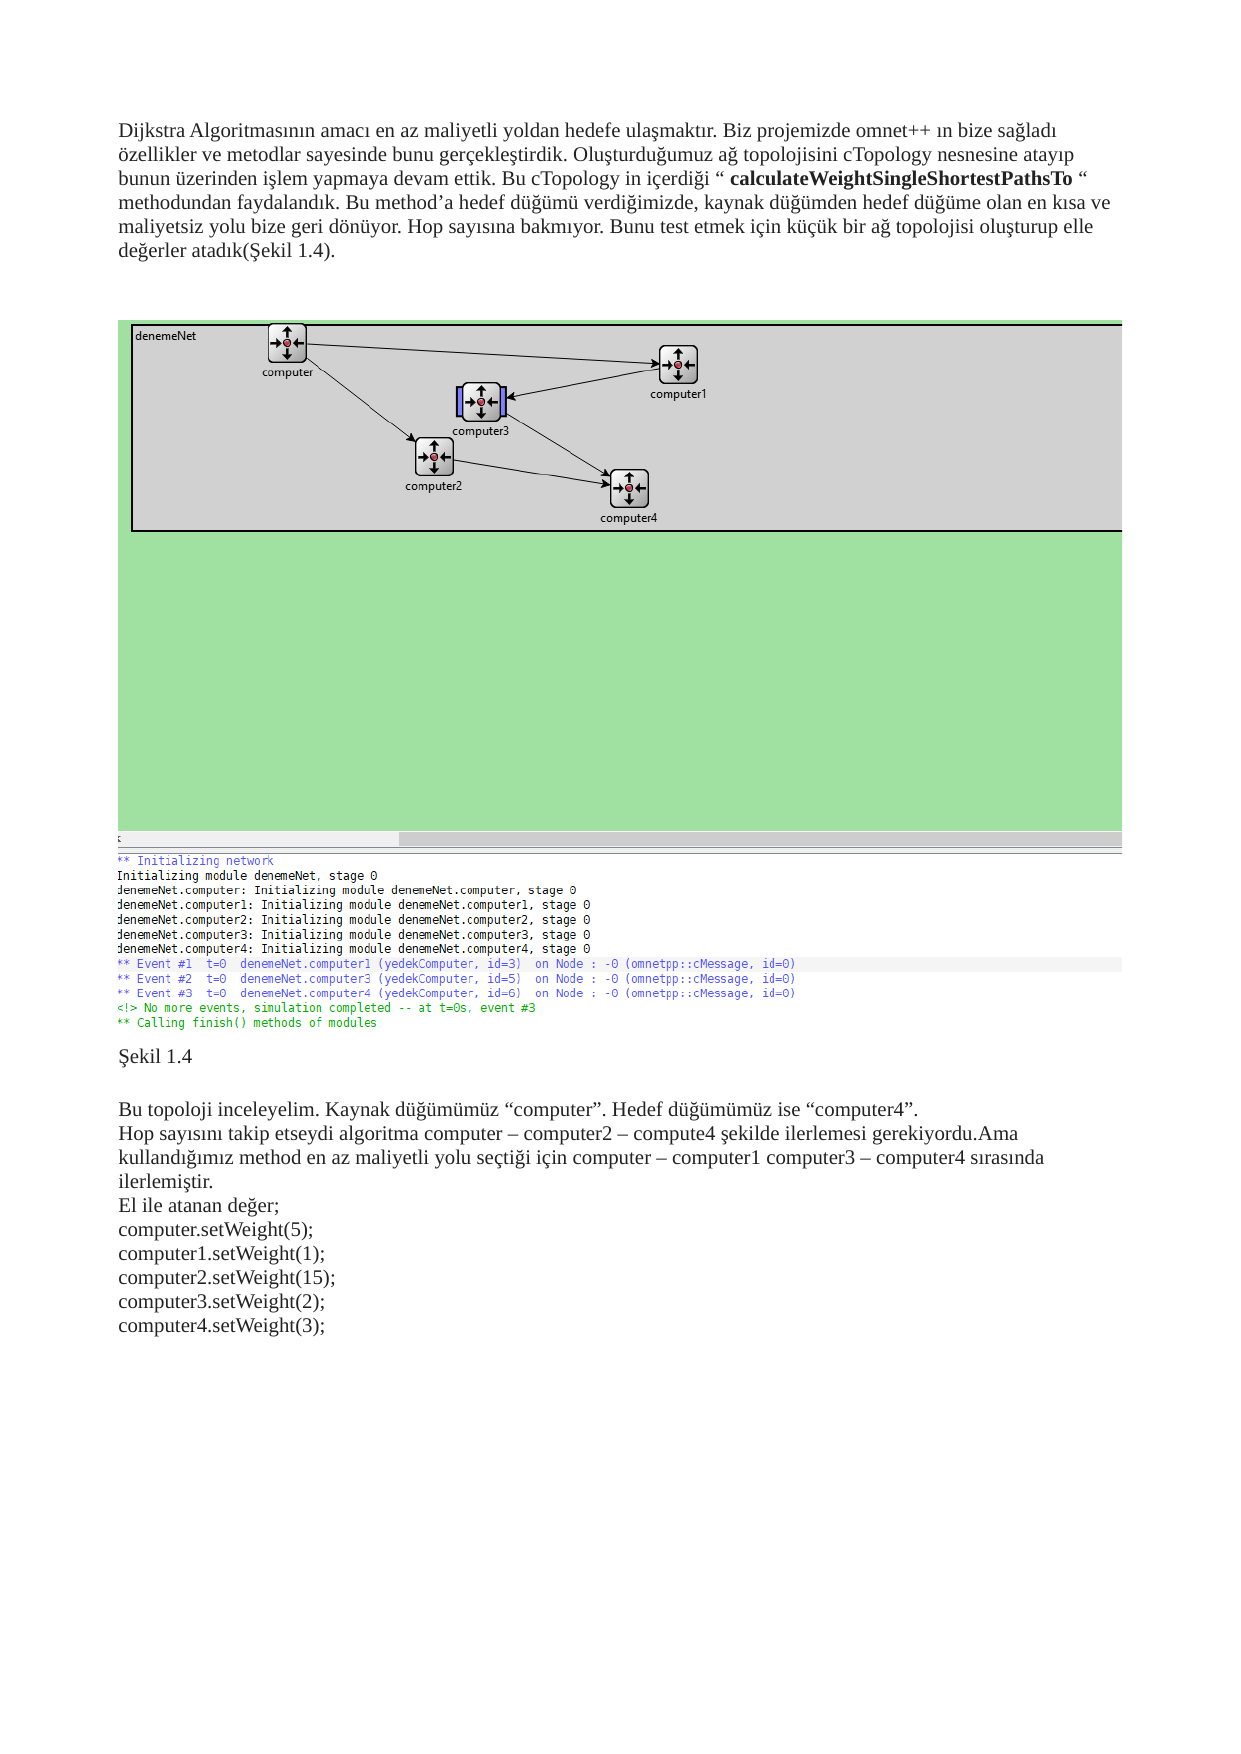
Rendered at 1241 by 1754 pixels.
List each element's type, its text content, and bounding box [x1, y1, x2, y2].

text computer2.setWeight(15); [118, 1265, 1122, 1289]
text computer1.setWeight(1); [118, 1241, 1122, 1265]
text computer3.setWeight(2); [118, 1289, 1122, 1313]
text Hop sayısını takip etseydi algoritma computer – computer2 – compute4 şekilde ilerlemesi gerekiyordu.Ama kullandığımız method en az maliyetli yolu seçtiği için computer – computer1 computer3 – computer4 sırasında ilerlemiştir. [118, 1121, 1122, 1193]
text Dijkstra Algoritmasının amacı en az maliyetli yoldan hedefe ulaşmaktır. Biz projemizde omnet++ ın bize sağladı özellikler ve metodlar sayesinde bunu gerçekleştirdik. Oluşturduğumuz ağ topolojisini cTopology nesnesine atayıp bunun üzerinden işlem yapmaya devam ettik. Bu cTopology in içerdiği “ calculateWeightSingleShortestPathsTo “ methodundan faydalandık. Bu method’a hedef düğümü verdiğimizde, kaynak düğümden hedef düğüme olan en kısa ve maliyetsiz yolu bize geri dönüyor. Hop sayısına bakmıyor. Bunu test etmek için küçük bir ağ topolojisi oluşturup elle değerler atadık(Şekil 1.4). [118, 118, 1122, 262]
text El ile atanan değer; [118, 1193, 1122, 1217]
text Şekil 1.4 [118, 1044, 1122, 1068]
text Bu topoloji inceleyelim. Kaynak düğümümüz “computer”. Hedef düğümümüz ise “computer4”. [118, 1097, 1122, 1121]
picture [118, 320, 1123, 1044]
text computer4.setWeight(3); [118, 1313, 1122, 1337]
text computer.setWeight(5); [118, 1217, 1122, 1241]
